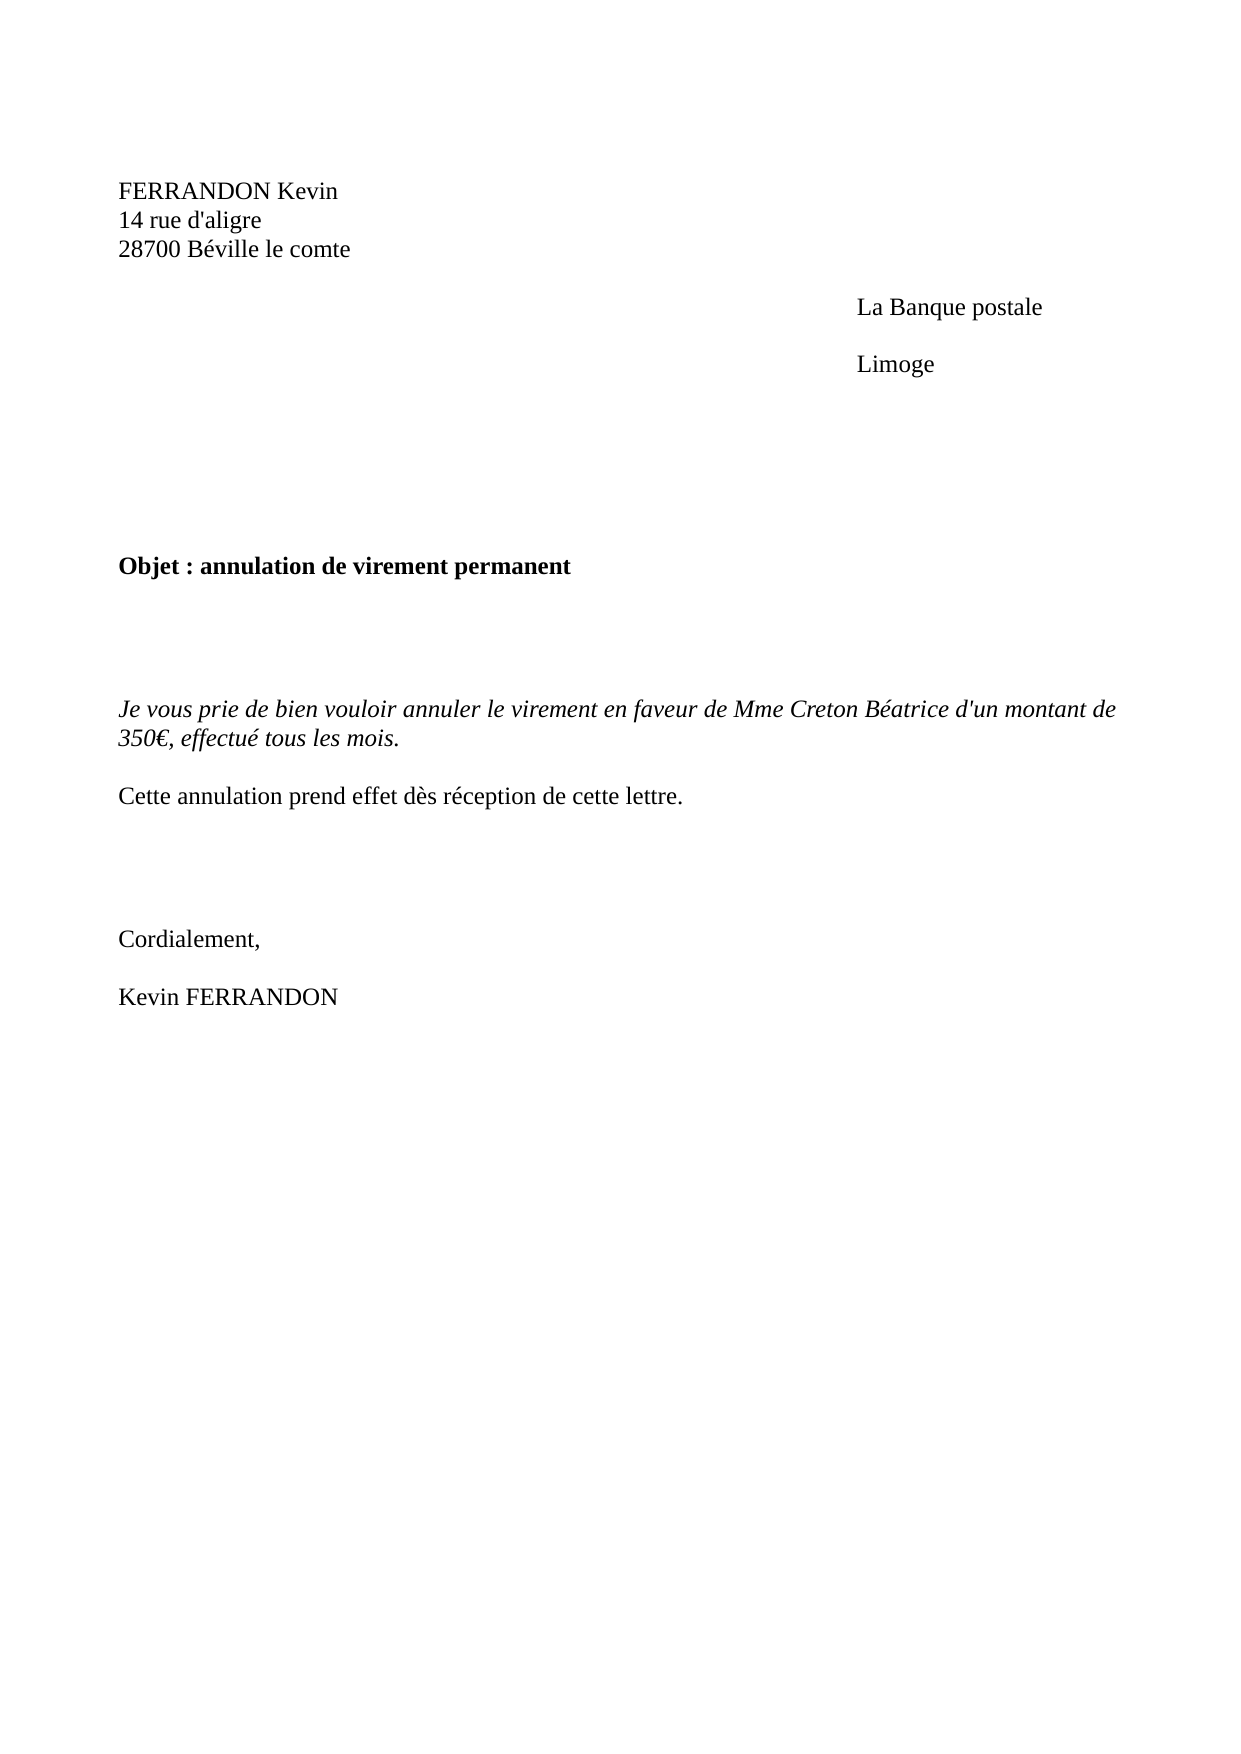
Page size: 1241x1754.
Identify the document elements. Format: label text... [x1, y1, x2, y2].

text Kevin FERRANDON [118, 982, 1122, 1011]
text FERRANDON Kevin 14 rue d'aligre 28700 Béville le comte [118, 176, 1122, 263]
text Objet : annulation de virement permanent [118, 551, 1122, 608]
text Cordialement, [118, 924, 1122, 953]
text Je vous prie de bien vouloir annuler le virement en faveur de Mme Creton Béatrice d'un montant de 350€, effectué tous les mois. Cette annulation prend effet dès réception de cette lettre. [118, 666, 1122, 809]
text La Banque postale Limoge [118, 292, 1122, 378]
